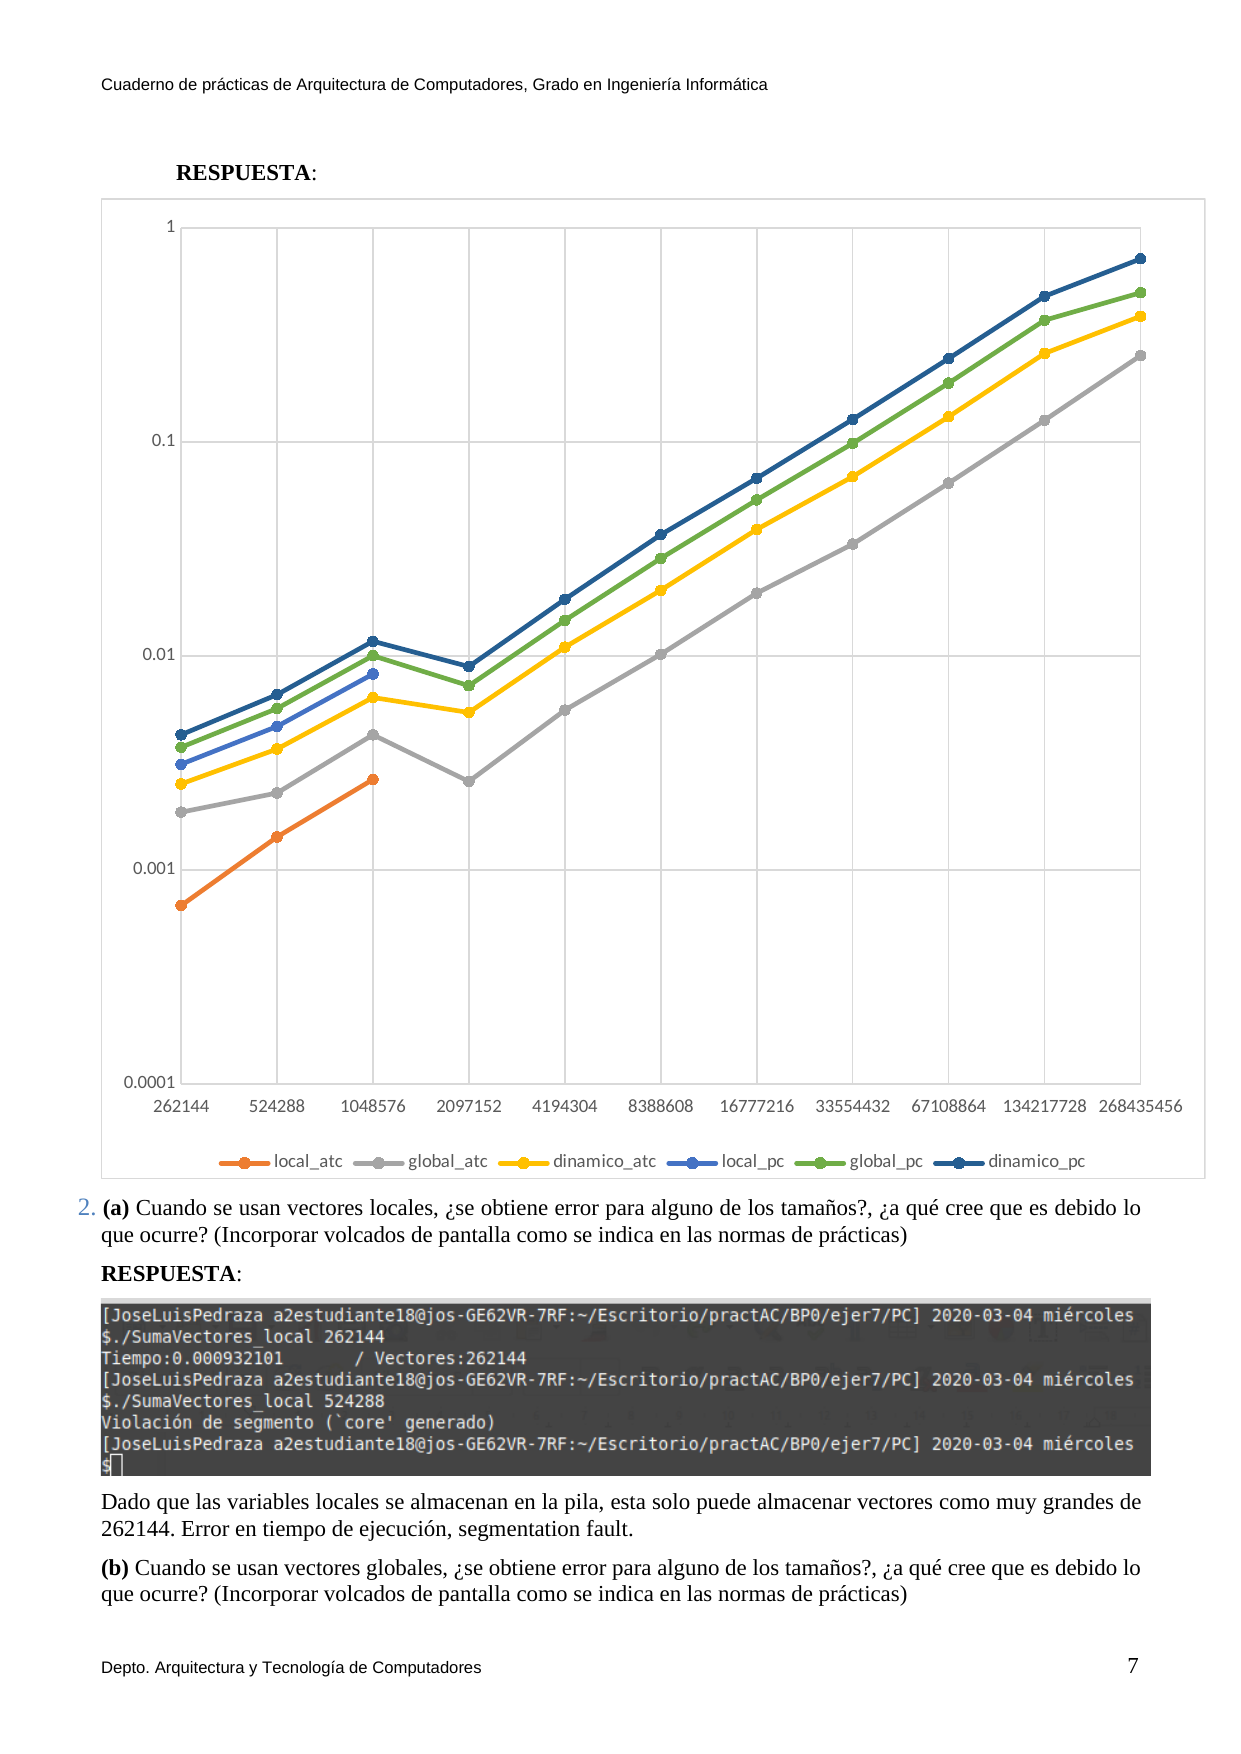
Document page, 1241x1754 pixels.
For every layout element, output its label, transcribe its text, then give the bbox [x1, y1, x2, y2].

list (a) Cuando se usan vectores locales, ¿se obtiene error para alguno de los tamaños?, ¿a qué cree que es debido lo que ocurre? (Incorporar volcados de pantalla como se indica en las normas de prácticas) [71, 1192, 1143, 1247]
list (b) Cuando se usan vectores globales, ¿se obtiene error para alguno de los tamaños?, ¿a qué cree que es debido lo que ocurre? (Incorporar volcados de pantalla como se indica en las normas de prácticas) [101, 1554, 1143, 1606]
text RESPUESTA: [101, 1259, 1143, 1286]
list Dado que las variables locales se almacenan en la pila, esta solo puede almacenar vectores como muy grandes de 262144. Error en tiempo de ejecución, segmentation fault. [101, 1488, 1143, 1541]
list RESPUESTA: [176, 159, 1143, 186]
